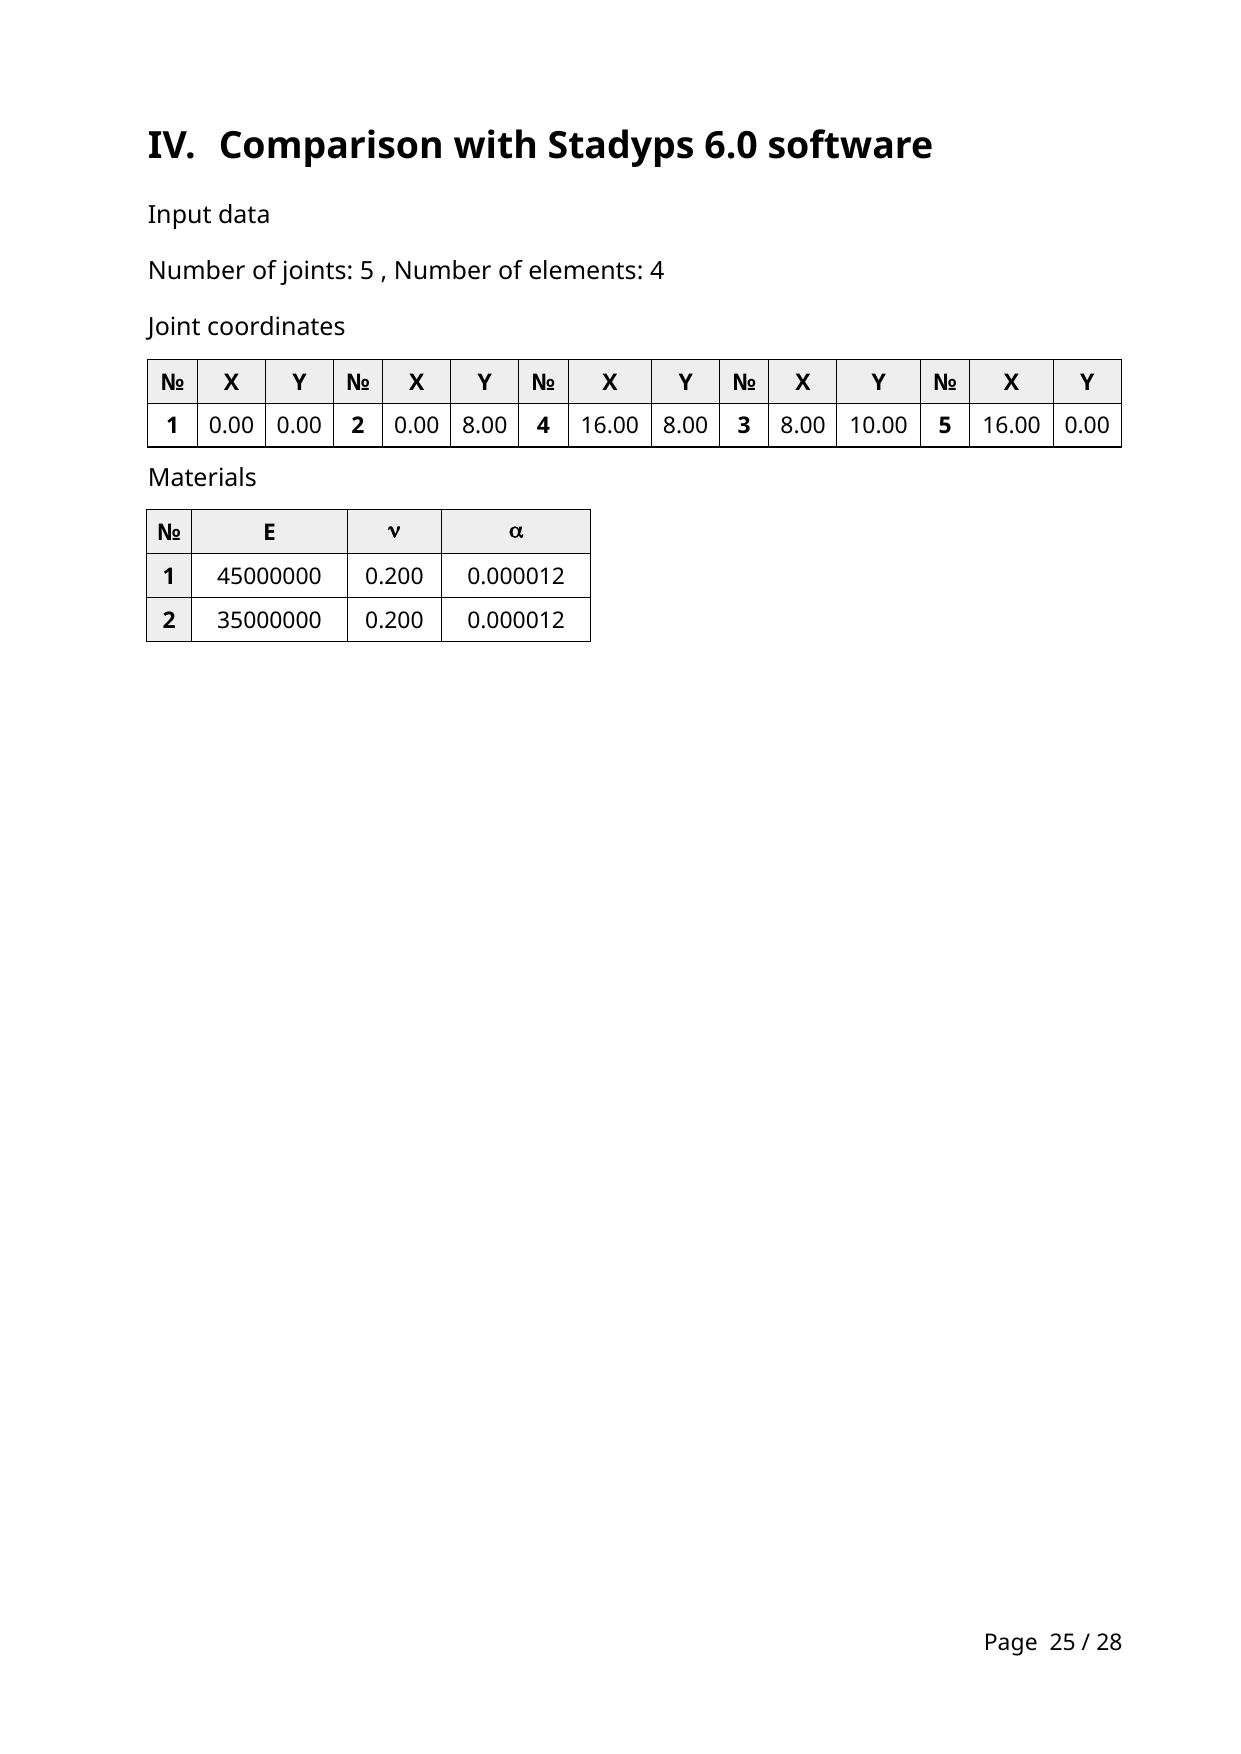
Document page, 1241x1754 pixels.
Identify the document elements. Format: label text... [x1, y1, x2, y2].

table_cell 0.00 [383, 404, 450, 446]
table_cell 0.000012 [442, 598, 590, 641]
table_cell 0.00 [1054, 404, 1121, 446]
table_header X [383, 360, 450, 403]
table_cell 2 [147, 598, 191, 641]
table_header Y [266, 360, 333, 403]
text Input data [148, 196, 1122, 230]
subtitle Comparison with Stadyps 6.0 software [148, 118, 1122, 169]
table_cell 0.200 [348, 554, 441, 597]
table_cell 0.200 [348, 598, 441, 641]
table_cell 2 [334, 404, 382, 446]
table_header X [569, 360, 651, 403]
table_header Е [192, 510, 347, 553]
table_cell 8.00 [769, 404, 836, 446]
table_header № [720, 360, 768, 403]
table_cell 1 [147, 554, 191, 597]
table_cell 16.00 [569, 404, 651, 446]
table_cell 10.00 [837, 404, 920, 446]
table_header X [970, 360, 1053, 403]
table_header № [148, 360, 197, 403]
text Joint coordinates [148, 309, 1122, 343]
table_header № [519, 360, 568, 403]
table_cell 1 [148, 404, 197, 446]
table_cell 16.00 [970, 404, 1053, 446]
table_cell 0.00 [266, 404, 333, 446]
table_header № [921, 360, 969, 403]
table_header Y [1054, 360, 1121, 403]
table_header Y [652, 360, 719, 403]
table_cell 4 [519, 404, 568, 446]
table_header X [198, 360, 265, 403]
table_header X [769, 360, 836, 403]
table_cell 35000000 [192, 598, 347, 641]
text Materials [148, 459, 1122, 493]
table_cell 3 [720, 404, 768, 446]
table_cell 45000000 [192, 554, 347, 597]
table_cell 0.000012 [442, 554, 590, 597]
table_header Y [837, 360, 920, 403]
table_header Y [451, 360, 518, 403]
table_cell 8.00 [652, 404, 719, 446]
table_header № [334, 360, 382, 403]
text Number of joints: 5 , Number of elements: 4 [148, 252, 1122, 287]
table_header № [147, 510, 191, 553]
table_header  [348, 510, 441, 553]
table_header  [442, 510, 590, 553]
table_cell 0.00 [198, 404, 265, 446]
table_cell 8.00 [451, 404, 518, 446]
table_cell 5 [921, 404, 969, 446]
